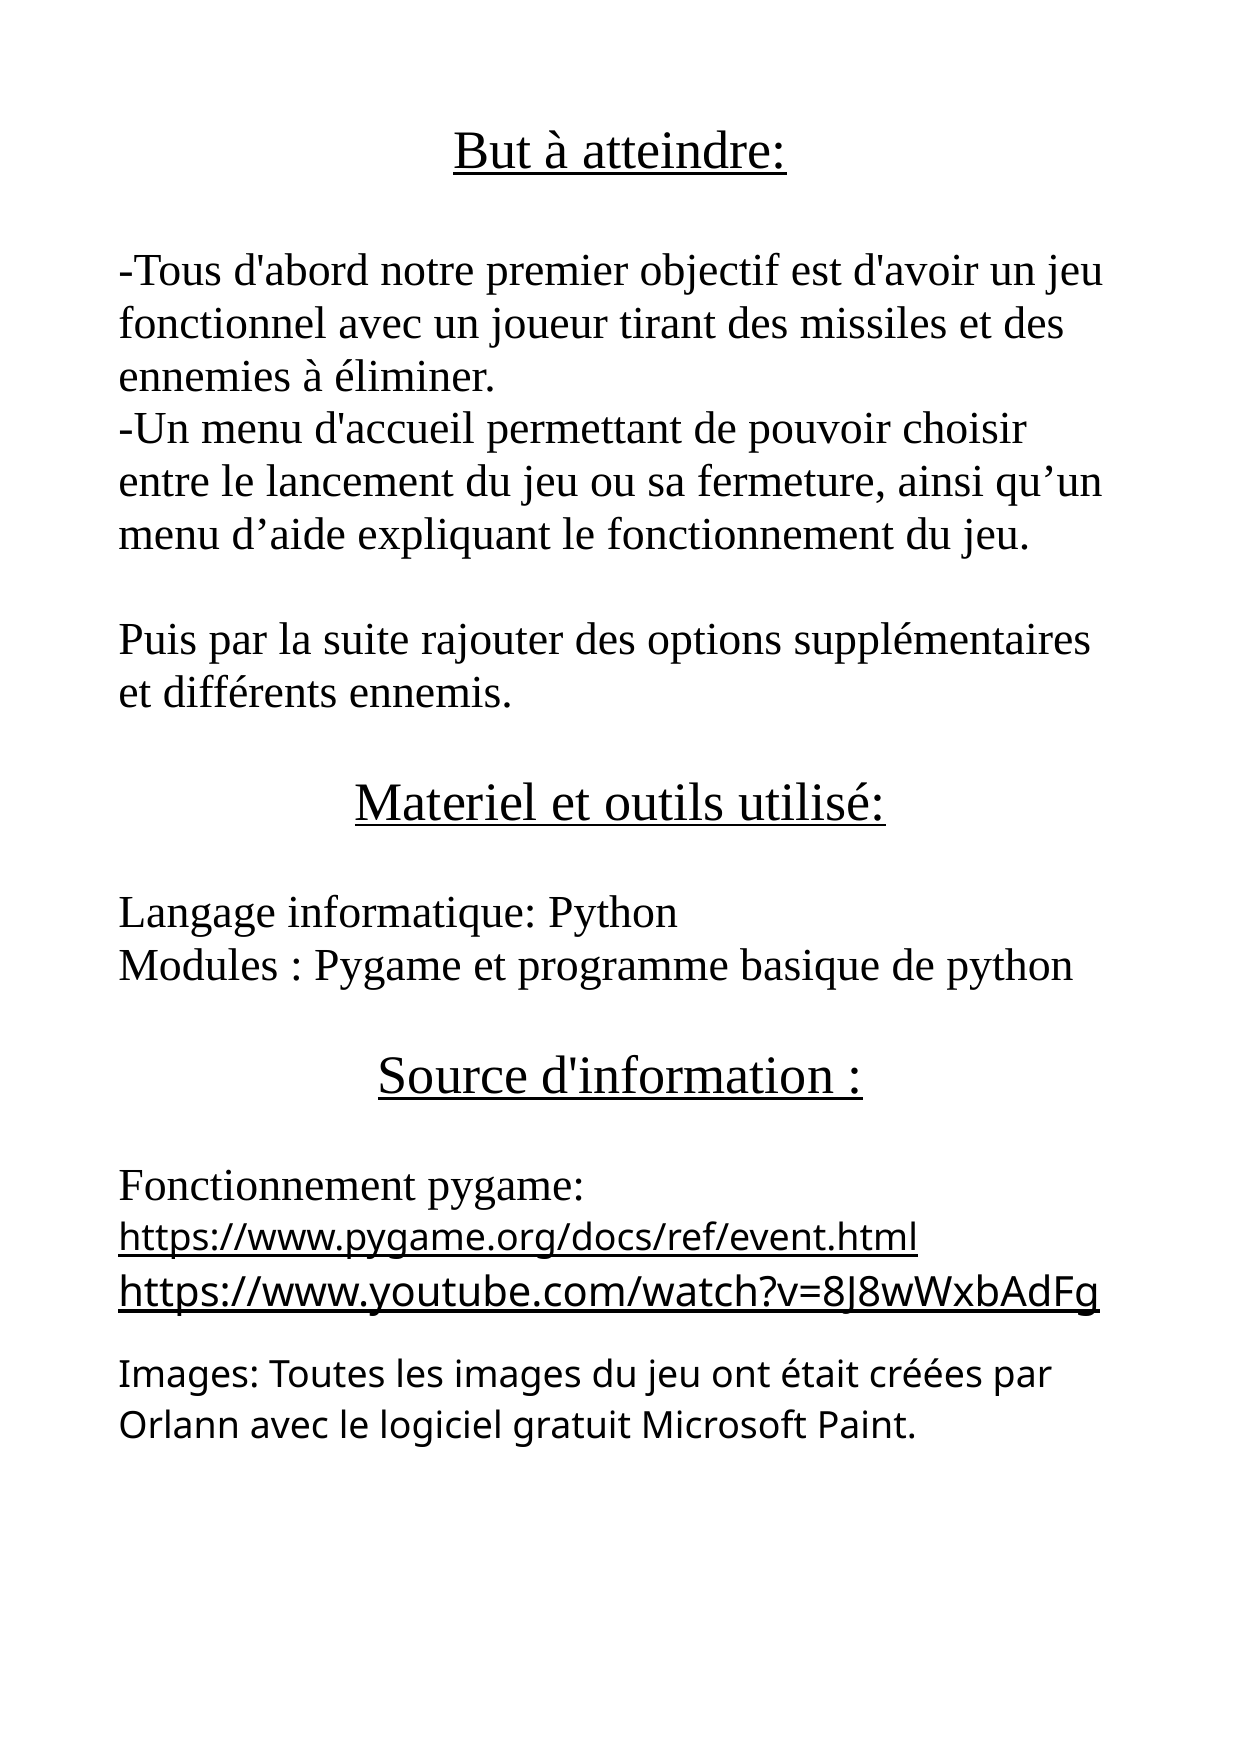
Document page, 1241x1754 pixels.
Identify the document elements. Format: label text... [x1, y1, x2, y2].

text Images: Toutes les images du jeu ont était créées par Orlann avec le logiciel gratuit Microsoft Paint. [118, 1347, 1122, 1449]
text -Tous d'abord notre premier objectif est d'avoir un jeu fonctionnel avec un joueur tirant des missiles et des ennemies à éliminer. [118, 243, 1122, 401]
text -Un menu d'accueil permettant de pouvoir choisir entre le lancement du jeu ou sa fermeture, ainsi qu’un menu d’aide expliquant le fonctionnement du jeu. [118, 401, 1122, 559]
text Modules : Pygame et programme basique de python [118, 937, 1122, 990]
text https://www.pygame.org/docs/ref/event.html [118, 1211, 1122, 1262]
text Puis par la suite rajouter des options supplémentaires et différents ennemis. [118, 612, 1122, 717]
text Source d'information : [118, 1043, 1122, 1105]
text https://www.youtube.com/watch?v=8J8wWxbAdFg [118, 1262, 1122, 1318]
text Langage informatique: Python [118, 885, 1122, 937]
text Materiel et outils utilisé: [118, 770, 1122, 832]
text Fonctionnement pygame: [118, 1158, 1122, 1211]
text But à atteindre: [118, 118, 1122, 180]
